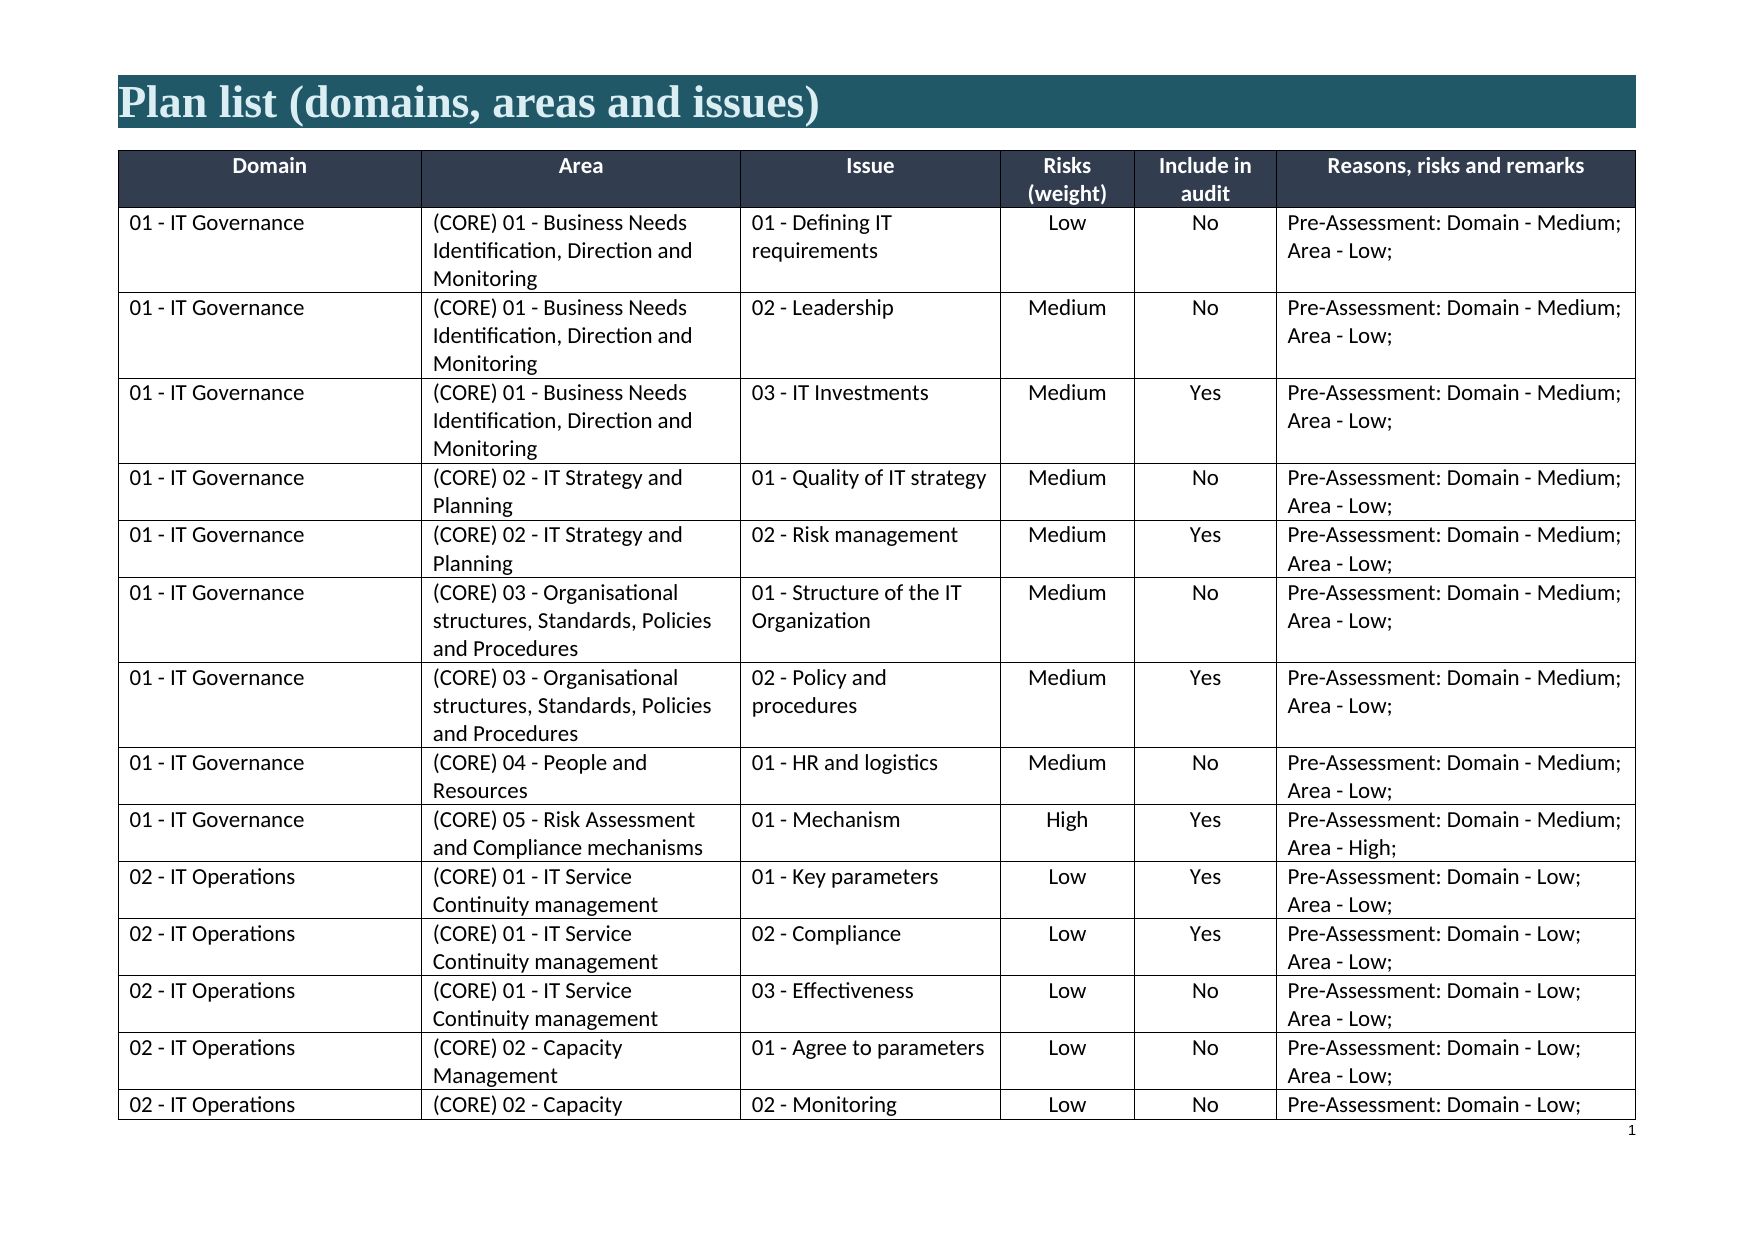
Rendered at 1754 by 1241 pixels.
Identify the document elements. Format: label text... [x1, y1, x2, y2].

table_cell Pre-Assessment: Domain - Low; Area - Low; [1277, 1033, 1635, 1089]
table_cell 02 - IT Operations [119, 862, 421, 918]
table_cell Low [1001, 919, 1134, 975]
table_cell 02 - IT Operations [119, 919, 421, 975]
table_cell (CORE) 01 - Business Needs Identification, Direction and Monitoring [422, 379, 740, 462]
table_cell 01 - IT Governance [119, 464, 421, 519]
table_cell (CORE) 01 - IT Service Continuity management [422, 976, 740, 1032]
table_cell High [1001, 805, 1134, 861]
table_cell Yes [1135, 379, 1276, 462]
table_cell 01 - IT Governance [119, 805, 421, 861]
table_cell 01 - Structure of the IT Organization [741, 578, 1000, 662]
table_cell 02 - IT Operations [119, 1033, 421, 1089]
table_cell Low [1001, 1090, 1134, 1118]
table_header Area [422, 151, 740, 207]
table_cell (CORE) 02 - Capacity [422, 1090, 740, 1118]
table_cell (CORE) 01 - IT Service Continuity management [422, 862, 740, 918]
table_cell No [1135, 748, 1276, 804]
table_cell 03 - IT Investments [741, 379, 1000, 462]
table_cell 01 - Quality of IT strategy [741, 464, 1000, 519]
table_header Domain [119, 151, 421, 207]
table_cell 01 - IT Governance [119, 208, 421, 292]
table_cell (CORE) 01 - Business Needs Identification, Direction and Monitoring [422, 208, 740, 292]
table_cell 01 - Key parameters [741, 862, 1000, 918]
table_cell Low [1001, 976, 1134, 1032]
table_cell No [1135, 1033, 1276, 1089]
table_header Risks (weight) [1001, 151, 1134, 207]
table_cell 02 - Compliance [741, 919, 1000, 975]
table_cell Pre-Assessment: Domain - Low; Area - Low; [1277, 919, 1635, 975]
table_cell (CORE) 01 - IT Service Continuity management [422, 919, 740, 975]
table_cell 01 - IT Governance [119, 521, 421, 577]
table_cell 02 - IT Operations [119, 1090, 421, 1118]
table_cell Pre-Assessment: Domain - Low; Area - Low; [1277, 976, 1635, 1032]
table_cell 01 - IT Governance [119, 663, 421, 747]
table_cell (CORE) 03 - Organisational structures, Standards, Policies and Procedures [422, 663, 740, 747]
table_cell No [1135, 976, 1276, 1032]
table_cell Pre-Assessment: Domain - Medium; Area - Low; [1277, 578, 1635, 662]
table_header Reasons, risks and remarks [1277, 151, 1635, 207]
table_cell 01 - Agree to parameters [741, 1033, 1000, 1089]
table_cell (CORE) 05 - Risk Assessment and Compliance mechanisms [422, 805, 740, 861]
table_cell Low [1001, 1033, 1134, 1089]
table_cell Medium [1001, 293, 1134, 377]
table_cell Medium [1001, 379, 1134, 462]
table_cell 01 - IT Governance [119, 578, 421, 662]
table_cell Yes [1135, 521, 1276, 577]
table_cell 02 - Policy and procedures [741, 663, 1000, 747]
table_cell No [1135, 293, 1276, 377]
table_header Issue [741, 151, 1000, 207]
table_cell Pre-Assessment: Domain - Medium; Area - High; [1277, 805, 1635, 861]
table_cell (CORE) 02 - IT Strategy and Planning [422, 464, 740, 519]
table_cell Pre-Assessment: Domain - Medium; Area - Low; [1277, 208, 1635, 292]
table_cell (CORE) 02 - IT Strategy and Planning [422, 521, 740, 577]
table_cell Yes [1135, 663, 1276, 747]
table_cell 01 - Defining IT requirements [741, 208, 1000, 292]
table_cell 03 - Effectiveness [741, 976, 1000, 1032]
table_cell Low [1001, 862, 1134, 918]
table_cell Pre-Assessment: Domain - Medium; Area - Low; [1277, 521, 1635, 577]
table_cell No [1135, 1090, 1276, 1118]
table_cell 01 - HR and logistics [741, 748, 1000, 804]
table_cell 01 - IT Governance [119, 379, 421, 462]
table_cell (CORE) 04 - People and Resources [422, 748, 740, 804]
table_cell Medium [1001, 521, 1134, 577]
table_cell Medium [1001, 464, 1134, 519]
table_cell 02 - IT Operations [119, 976, 421, 1032]
table_cell Pre-Assessment: Domain - Medium; Area - Low; [1277, 293, 1635, 377]
table_cell Pre-Assessment: Domain - Medium; Area - Low; [1277, 379, 1635, 462]
table_cell No [1135, 208, 1276, 292]
table_cell (CORE) 02 - Capacity Management [422, 1033, 740, 1089]
text Plan list (domains, areas and issues) [118, 75, 1636, 128]
table_cell Low [1001, 208, 1134, 292]
table_cell Medium [1001, 578, 1134, 662]
table_cell No [1135, 578, 1276, 662]
table_cell Medium [1001, 748, 1134, 804]
table_cell Yes [1135, 805, 1276, 861]
table_cell 02 - Risk management [741, 521, 1000, 577]
table_cell (CORE) 03 - Organisational structures, Standards, Policies and Procedures [422, 578, 740, 662]
table_cell Pre-Assessment: Domain - Medium; Area - Low; [1277, 748, 1635, 804]
table_cell No [1135, 464, 1276, 519]
table_cell Pre-Assessment: Domain - Low; [1277, 1090, 1635, 1118]
table_cell 01 - IT Governance [119, 748, 421, 804]
table_cell 01 - Mechanism [741, 805, 1000, 861]
table_cell 02 - Leadership [741, 293, 1000, 377]
table_header Include in audit [1135, 151, 1276, 207]
table_cell Pre-Assessment: Domain - Medium; Area - Low; [1277, 464, 1635, 519]
table_cell (CORE) 01 - Business Needs Identification, Direction and Monitoring [422, 293, 740, 377]
table_cell Yes [1135, 862, 1276, 918]
table_cell Yes [1135, 919, 1276, 975]
table_cell Pre-Assessment: Domain - Low; Area - Low; [1277, 862, 1635, 918]
table_cell 01 - IT Governance [119, 293, 421, 377]
table_cell Pre-Assessment: Domain - Medium; Area - Low; [1277, 663, 1635, 747]
table_cell 02 - Monitoring [741, 1090, 1000, 1118]
table_cell Medium [1001, 663, 1134, 747]
